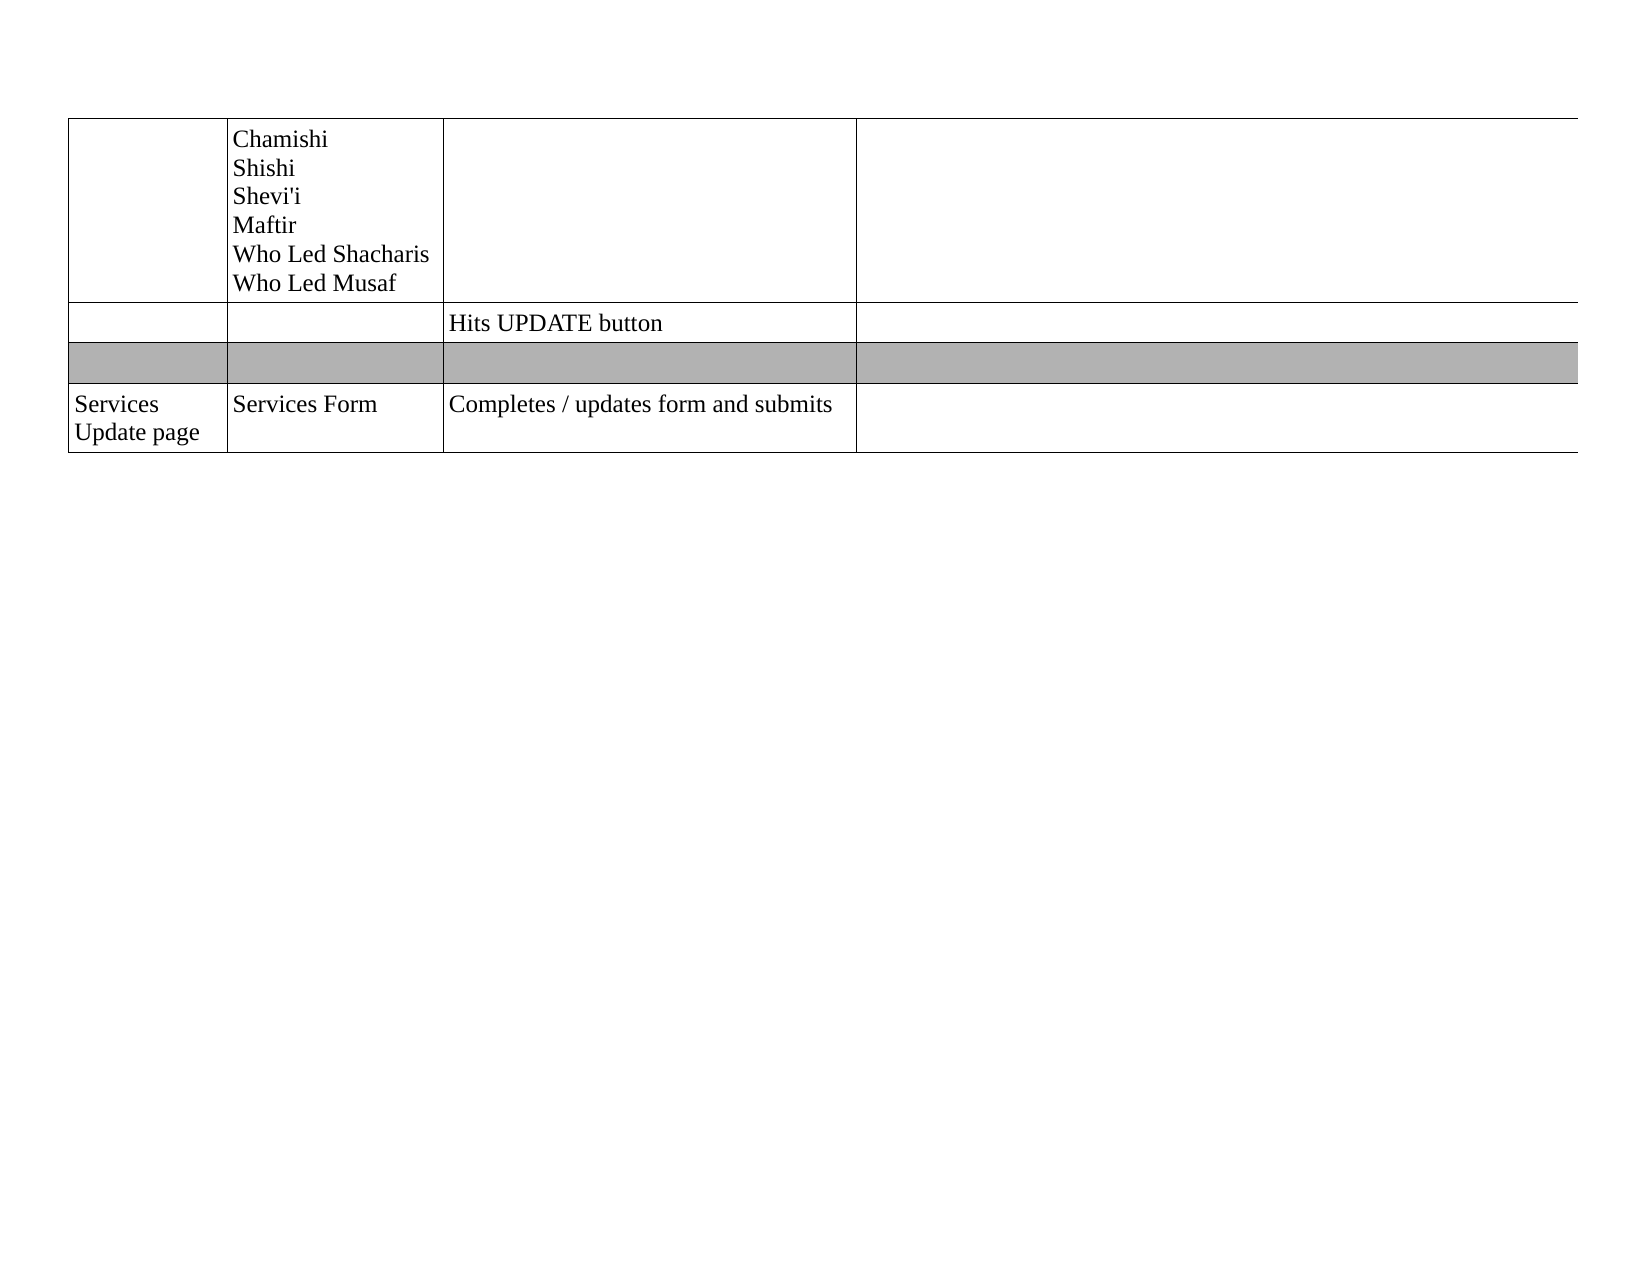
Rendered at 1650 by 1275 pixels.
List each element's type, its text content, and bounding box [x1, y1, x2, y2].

table_cell [857, 119, 1578, 302]
table_cell [444, 119, 856, 302]
table_cell [444, 343, 856, 383]
table_cell Services Update page [69, 384, 227, 452]
table_cell [69, 303, 227, 342]
table_cell Chamishi Shishi Shevi'i Maftir Who Led Shacharis Who Led Musaf [228, 119, 443, 302]
table_cell [228, 303, 443, 342]
table_cell [69, 119, 227, 302]
table_cell Services Form [228, 384, 443, 452]
table_cell Completes / updates form and submits [444, 384, 856, 452]
table_cell Hits UPDATE button [444, 303, 856, 342]
table_cell [857, 343, 1578, 383]
table_cell [69, 343, 227, 383]
table_cell [228, 343, 443, 383]
table_cell [857, 303, 1578, 342]
table_cell [857, 384, 1578, 452]
